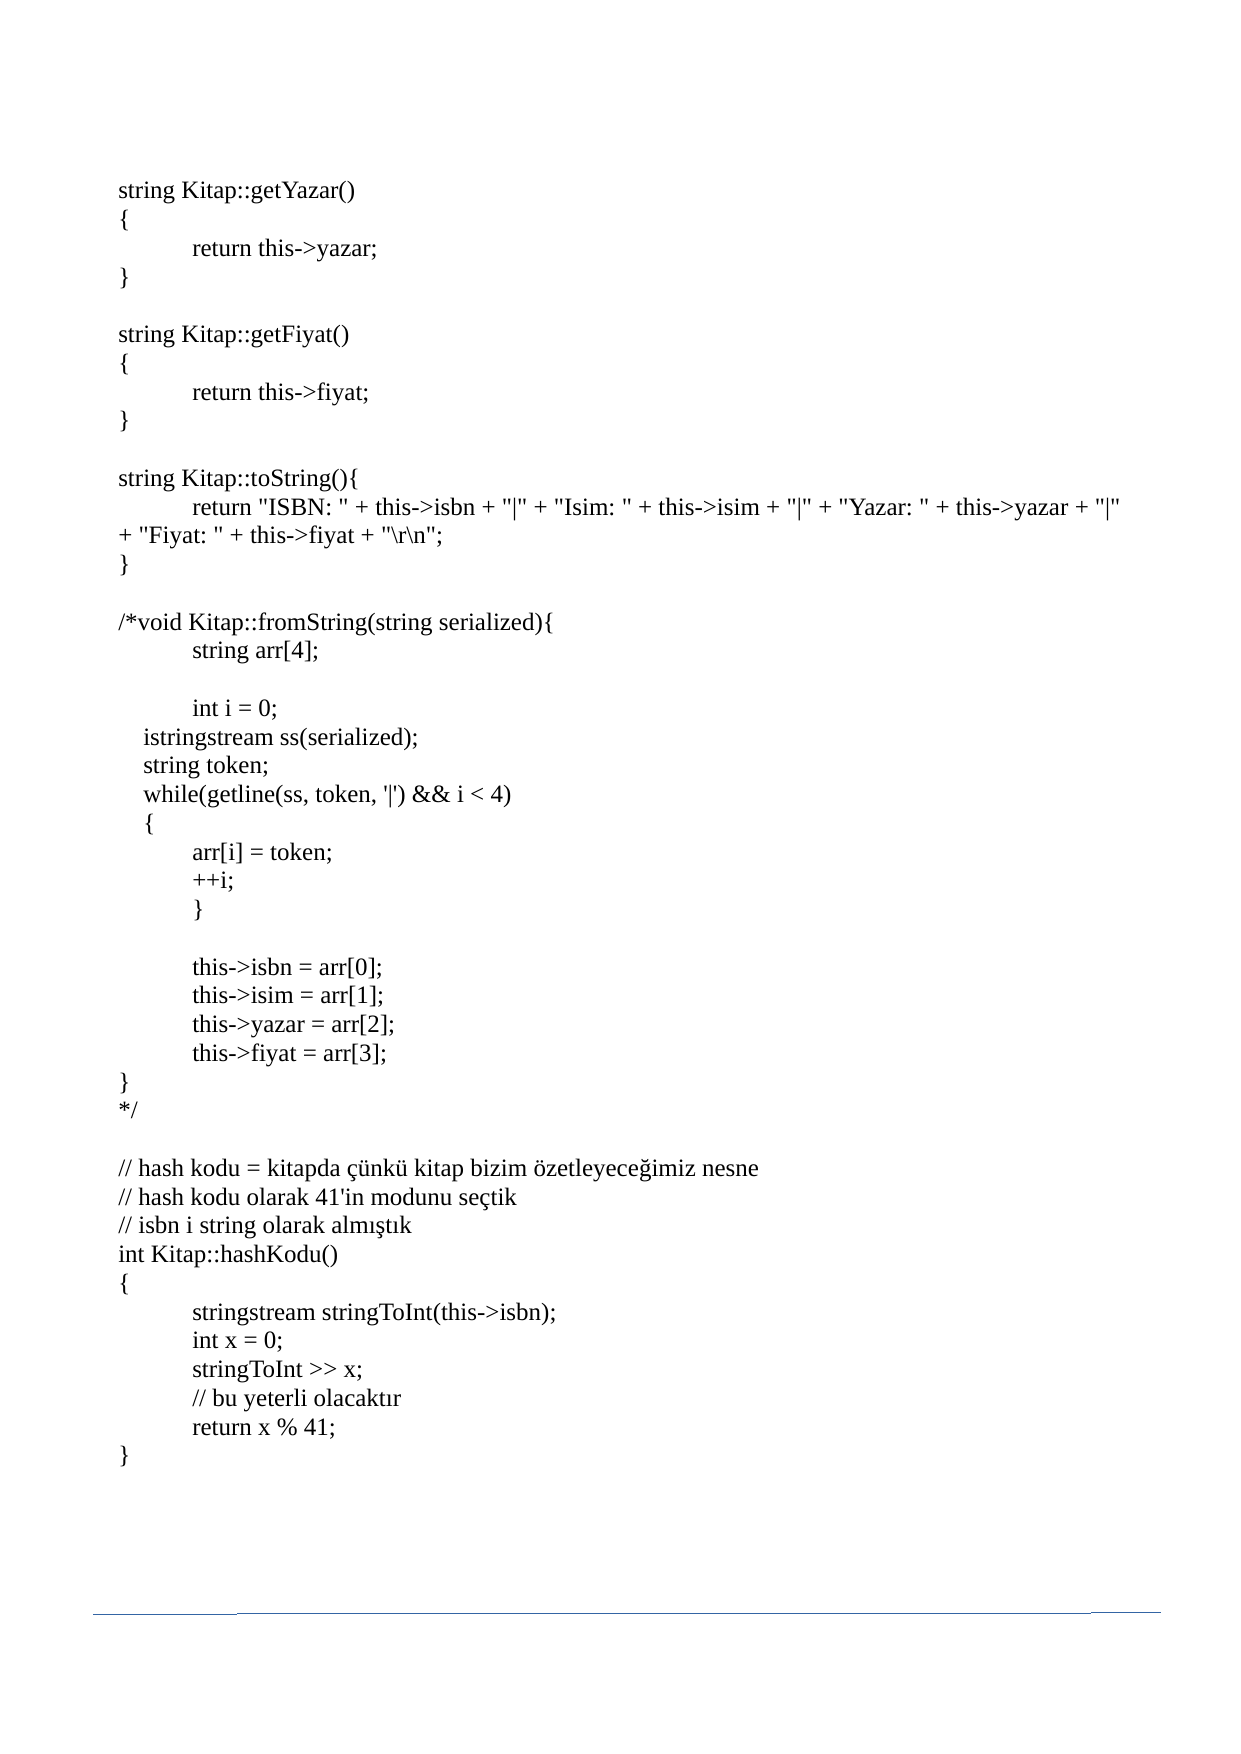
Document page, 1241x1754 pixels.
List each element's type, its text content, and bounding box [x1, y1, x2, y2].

text { [118, 1268, 1122, 1297]
text } [118, 262, 1122, 291]
text string Kitap::getFiyat() [118, 319, 1122, 348]
text this->fiyat = arr[3]; [118, 1038, 1122, 1067]
text this->yazar = arr[2]; [118, 1009, 1122, 1038]
text { [118, 204, 1122, 233]
text string arr[4]; [118, 636, 1122, 664]
text int Kitap::hashKodu() [118, 1239, 1122, 1268]
text */ [118, 1096, 1122, 1124]
text } [118, 894, 1122, 923]
text return this->fiyat; [118, 377, 1122, 406]
text string Kitap::toString(){ [118, 463, 1122, 492]
text return "ISBN: " + this->isbn + "|" + "Isim: " + this->isim + "|" + "Yazar: " + this->yazar + "|" + "Fiyat: " + this->fiyat + "\r\n"; [118, 492, 1122, 549]
text { [118, 808, 1122, 837]
text } [118, 549, 1122, 578]
text return this->yazar; [118, 233, 1122, 262]
text // bu yeterli olacaktır [118, 1383, 1122, 1412]
text this->isbn = arr[0]; [118, 952, 1122, 981]
text } [118, 406, 1122, 434]
text while(getline(ss, token, '|') && i < 4) [118, 779, 1122, 808]
text // hash kodu olarak 41'in modunu seçtik [118, 1182, 1122, 1211]
text istringstream ss(serialized); [118, 722, 1122, 751]
text stringstream stringToInt(this->isbn); [118, 1297, 1122, 1326]
text return x % 41; [118, 1412, 1122, 1441]
text // isbn i string olarak almıştık [118, 1211, 1122, 1239]
text this->isim = arr[1]; [118, 981, 1122, 1009]
text } [118, 1067, 1122, 1096]
text ++i; [118, 866, 1122, 894]
text // hash kodu = kitapda çünkü kitap bizim özetleyeceğimiz nesne [118, 1153, 1122, 1182]
text /*void Kitap::fromString(string serialized){ [118, 607, 1122, 636]
text arr[i] = token; [118, 837, 1122, 866]
text string token; [118, 751, 1122, 779]
text stringToInt >> x; [118, 1354, 1122, 1383]
text string Kitap::getYazar() [118, 176, 1122, 204]
text int x = 0; [118, 1326, 1122, 1354]
text { [118, 348, 1122, 377]
text } [118, 1441, 1122, 1469]
text int i = 0; [118, 693, 1122, 722]
